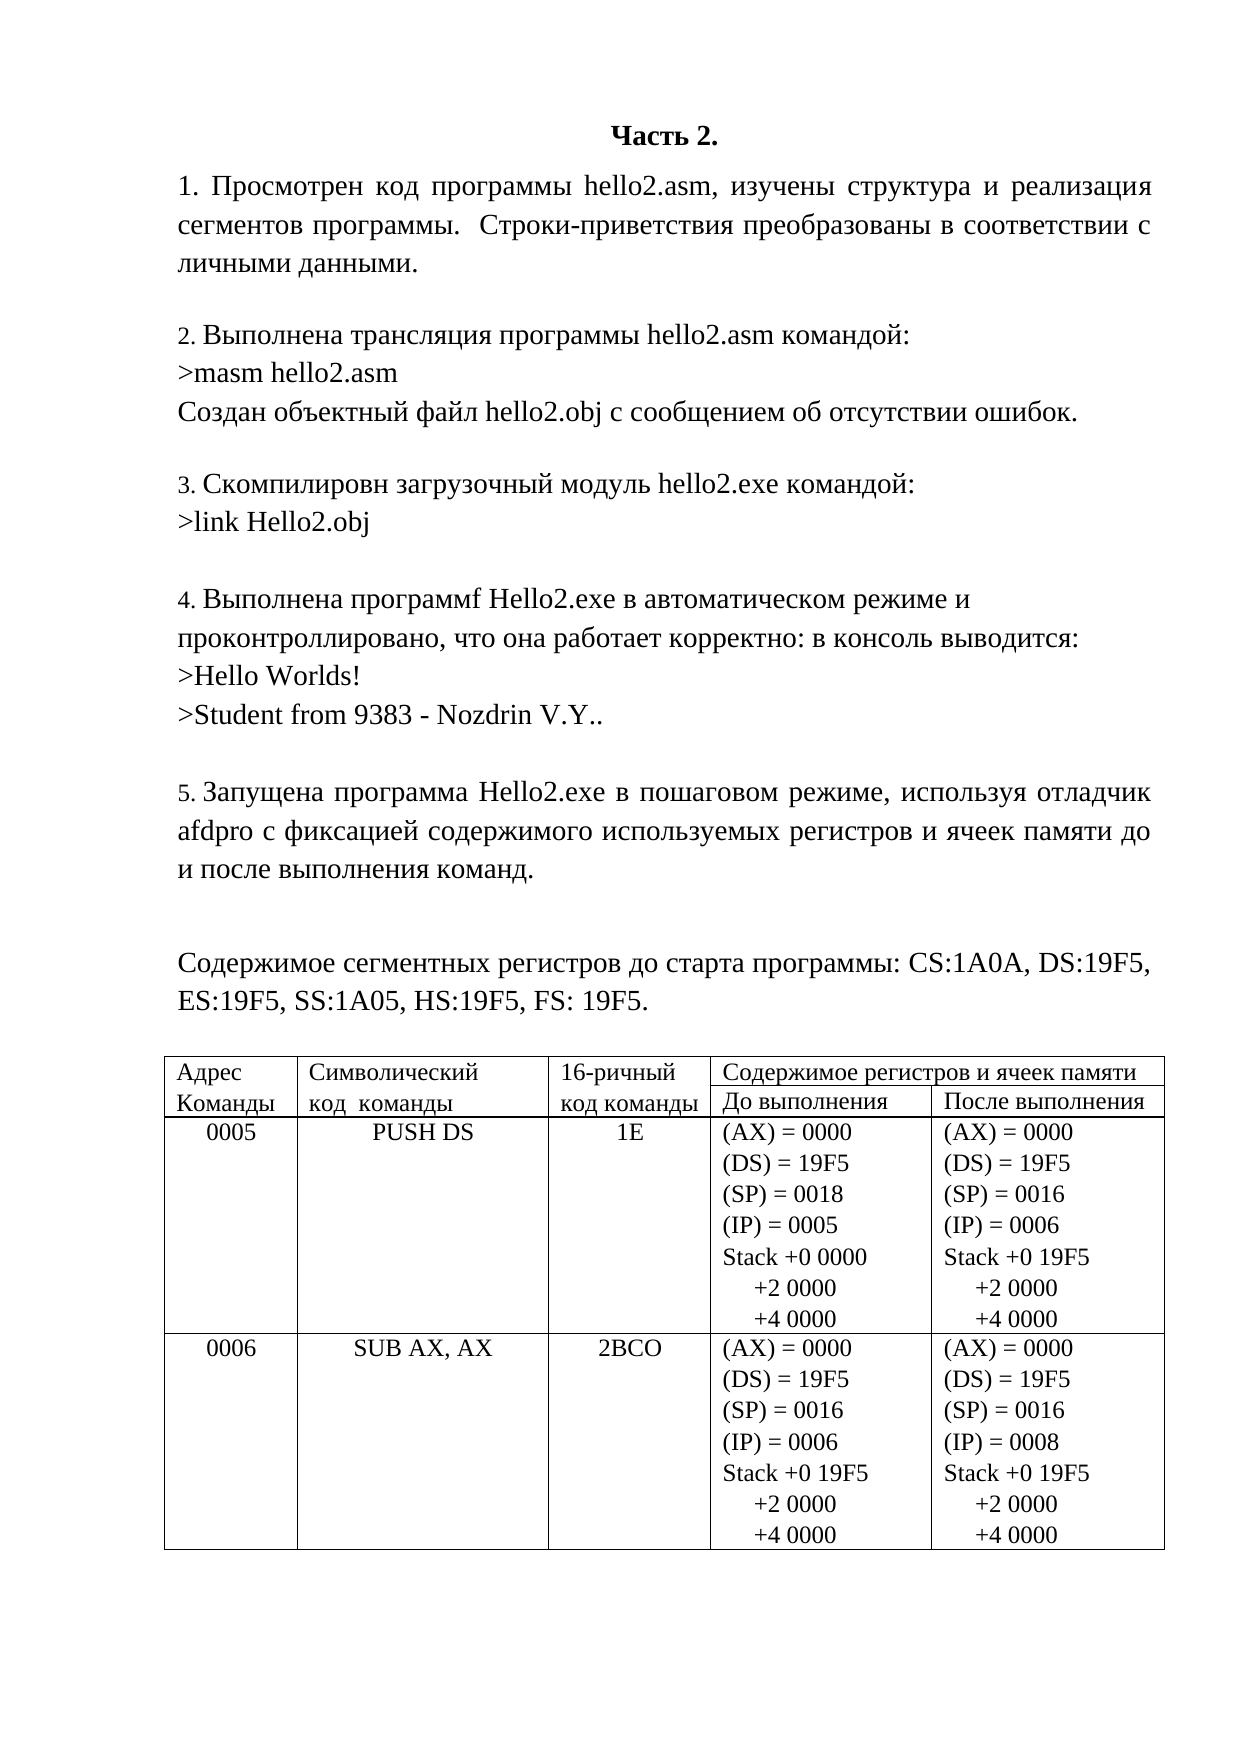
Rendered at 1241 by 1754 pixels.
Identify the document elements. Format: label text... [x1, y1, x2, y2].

table_cell (AX) = 0000 (DS) = 19F5 (SP) = 0016 (IP) = 0008 Stack +0 19F5 +2 0000 +4 0000 [932, 1334, 1164, 1548]
list Запущена программа Hello2.exe в пошаговом режиме, используя отладчик afdpro с фиксацией содержимого используемых регистров и ячеек памяти до и после выполнения команд. [177, 774, 1152, 885]
text Содержимое сегментных регистров до старта программы: CS:1A0A, DS:19F5, ES:19F5, SS:1A05, HS:19F5, FS: 19F5. [177, 945, 1152, 1017]
table_cell SUB AX, AX [298, 1334, 548, 1548]
list >Hello Worlds! [177, 658, 1152, 692]
table_cell (AX) = 0000 (DS) = 19F5 (SP) = 0016 (IP) = 0006 Stack +0 19F5 +2 0000 +4 0000 [711, 1334, 931, 1548]
table_cell После выполнения [932, 1086, 1164, 1116]
list Выполнена трансляция программы hello2.asm командой: [177, 317, 1152, 351]
list >link Hello2.obj [177, 504, 1152, 538]
list Создан объектный файл hello2.obj с сообщением об отсутствии ошибок. [177, 394, 1152, 428]
table_cell 0006 [165, 1334, 297, 1548]
table_cell 1E [549, 1118, 710, 1332]
table_cell (AX) = 0000 (DS) = 19F5 (SP) = 0016 (IP) = 0006 Stack +0 19F5 +2 0000 +4 0000 [932, 1118, 1164, 1332]
table_cell (AX) = 0000 (DS) = 19F5 (SP) = 0018 (IP) = 0005 Stack +0 0000 +2 0000 +4 0000 [711, 1118, 931, 1332]
table_cell До выполнения [711, 1086, 931, 1116]
table_header Содержимое регистров и ячеек памяти [711, 1057, 1164, 1085]
list >masm hello2.asm [177, 356, 1152, 389]
text Часть 2. [177, 118, 1152, 152]
table_cell 2BCO [549, 1334, 710, 1548]
text 1. Просмотрен код программы hello2.asm, изучены структура и реализация сегментов программы. Строки-приветствия преобразованы в соответствии с личными данными. [177, 168, 1152, 279]
table_header 16-ричный код команды [549, 1057, 710, 1116]
list >Student from 9383 - Nozdrin V.Y.. [177, 697, 1152, 731]
table_cell 0005 [165, 1118, 297, 1332]
table_header Символический код команды [298, 1057, 548, 1116]
list Скомпилировн загрузочный модуль hello2.exe командой: [177, 466, 1152, 499]
table_cell PUSH DS [298, 1118, 548, 1332]
list Выполнена программf Hello2.exe в автоматическом режиме и проконтроллировано, что она работает корректно: в консоль выводится: [177, 581, 1152, 653]
table_header Адрес Команды [165, 1057, 297, 1116]
